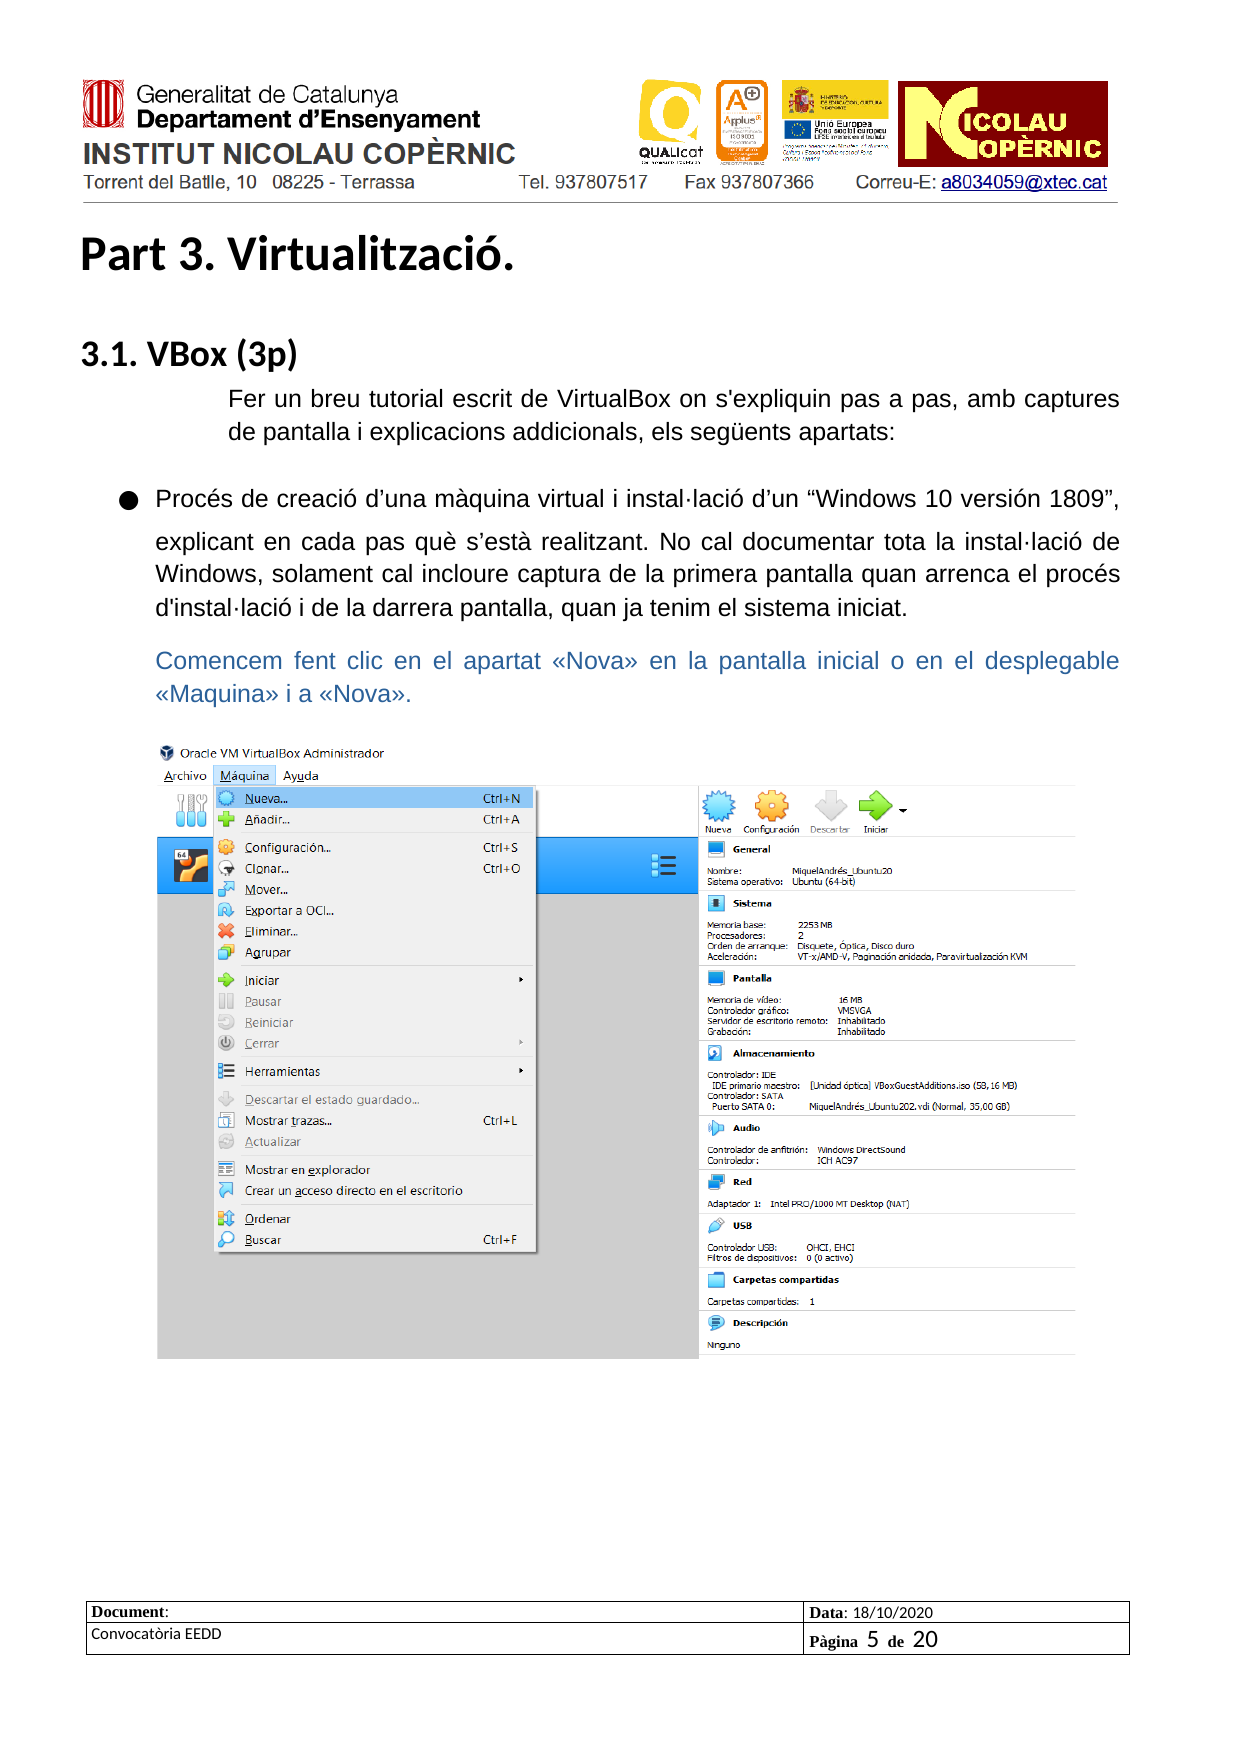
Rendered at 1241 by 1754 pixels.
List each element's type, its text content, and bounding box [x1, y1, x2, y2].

subtitle Part 3. Virtualització. [80, 223, 1122, 283]
list Procés de creació d’una màquina virtual i instal·lació d’un “Windows 10 versión 1809”, explicant en cada pas què s’està realitzant. No cal documentar tota la instal·lació de Windows, solament cal incloure captura de la primera pantalla quan arrenca el procés d'instal·lació i de la darrera pantalla, quan ja tenim el sistema iniciat. [118, 471, 1122, 621]
picture [157, 742, 1076, 1359]
subtitle 3.1. VBox (3p) [80, 330, 1122, 376]
list Comencem fent clic en el apartat «Nova» en la pantalla inicial o en el desplegable «Maquina» i a «Nova». [118, 646, 1122, 708]
picture [80, 73, 1122, 223]
text Fer un breu tutorial escrit de VirtualBox on s'expliquin pas a pas, amb captures de pantalla i explicacions addicionals, els següents apartats: [228, 384, 1122, 446]
